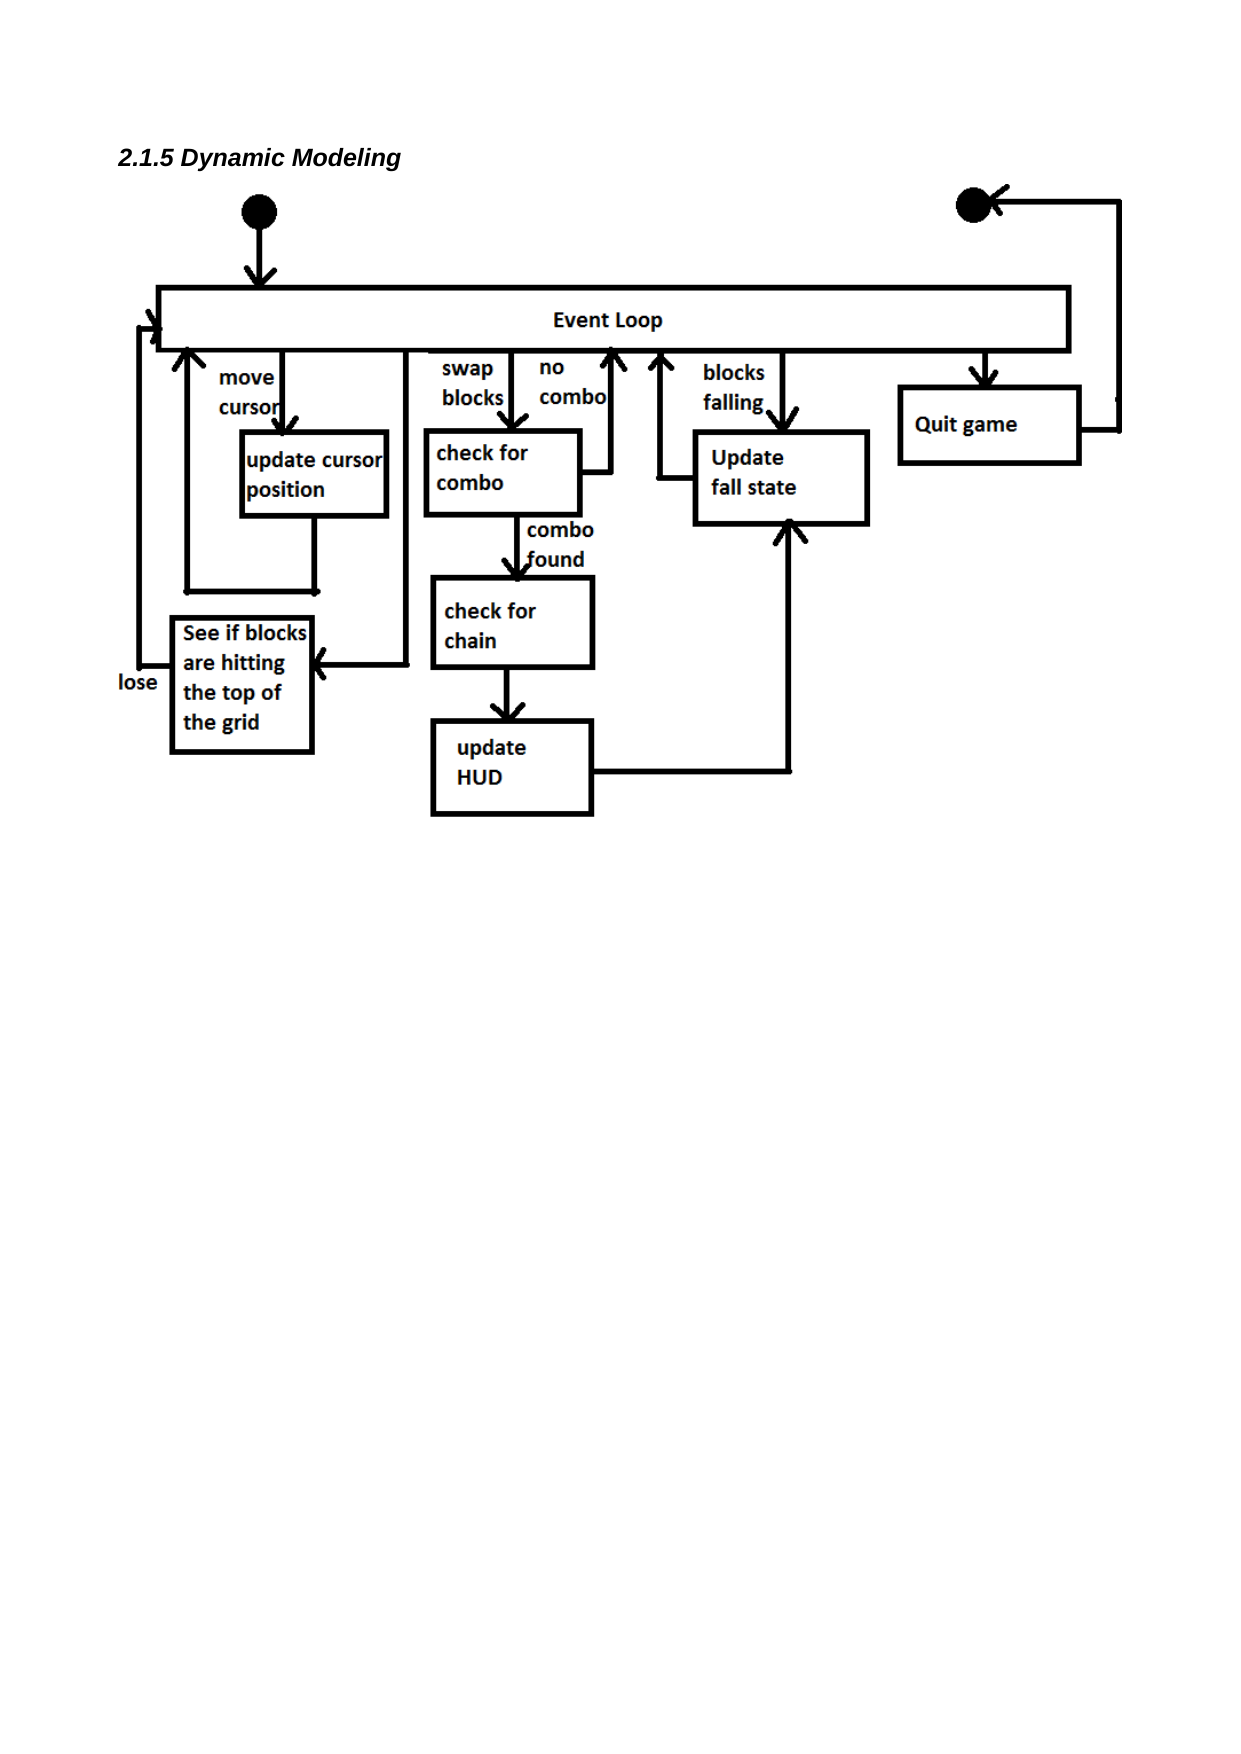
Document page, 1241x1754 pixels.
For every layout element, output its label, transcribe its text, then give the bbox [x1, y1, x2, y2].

subtitle 2.1.5 Dynamic Modeling [118, 143, 1122, 172]
picture [118, 184, 1122, 818]
